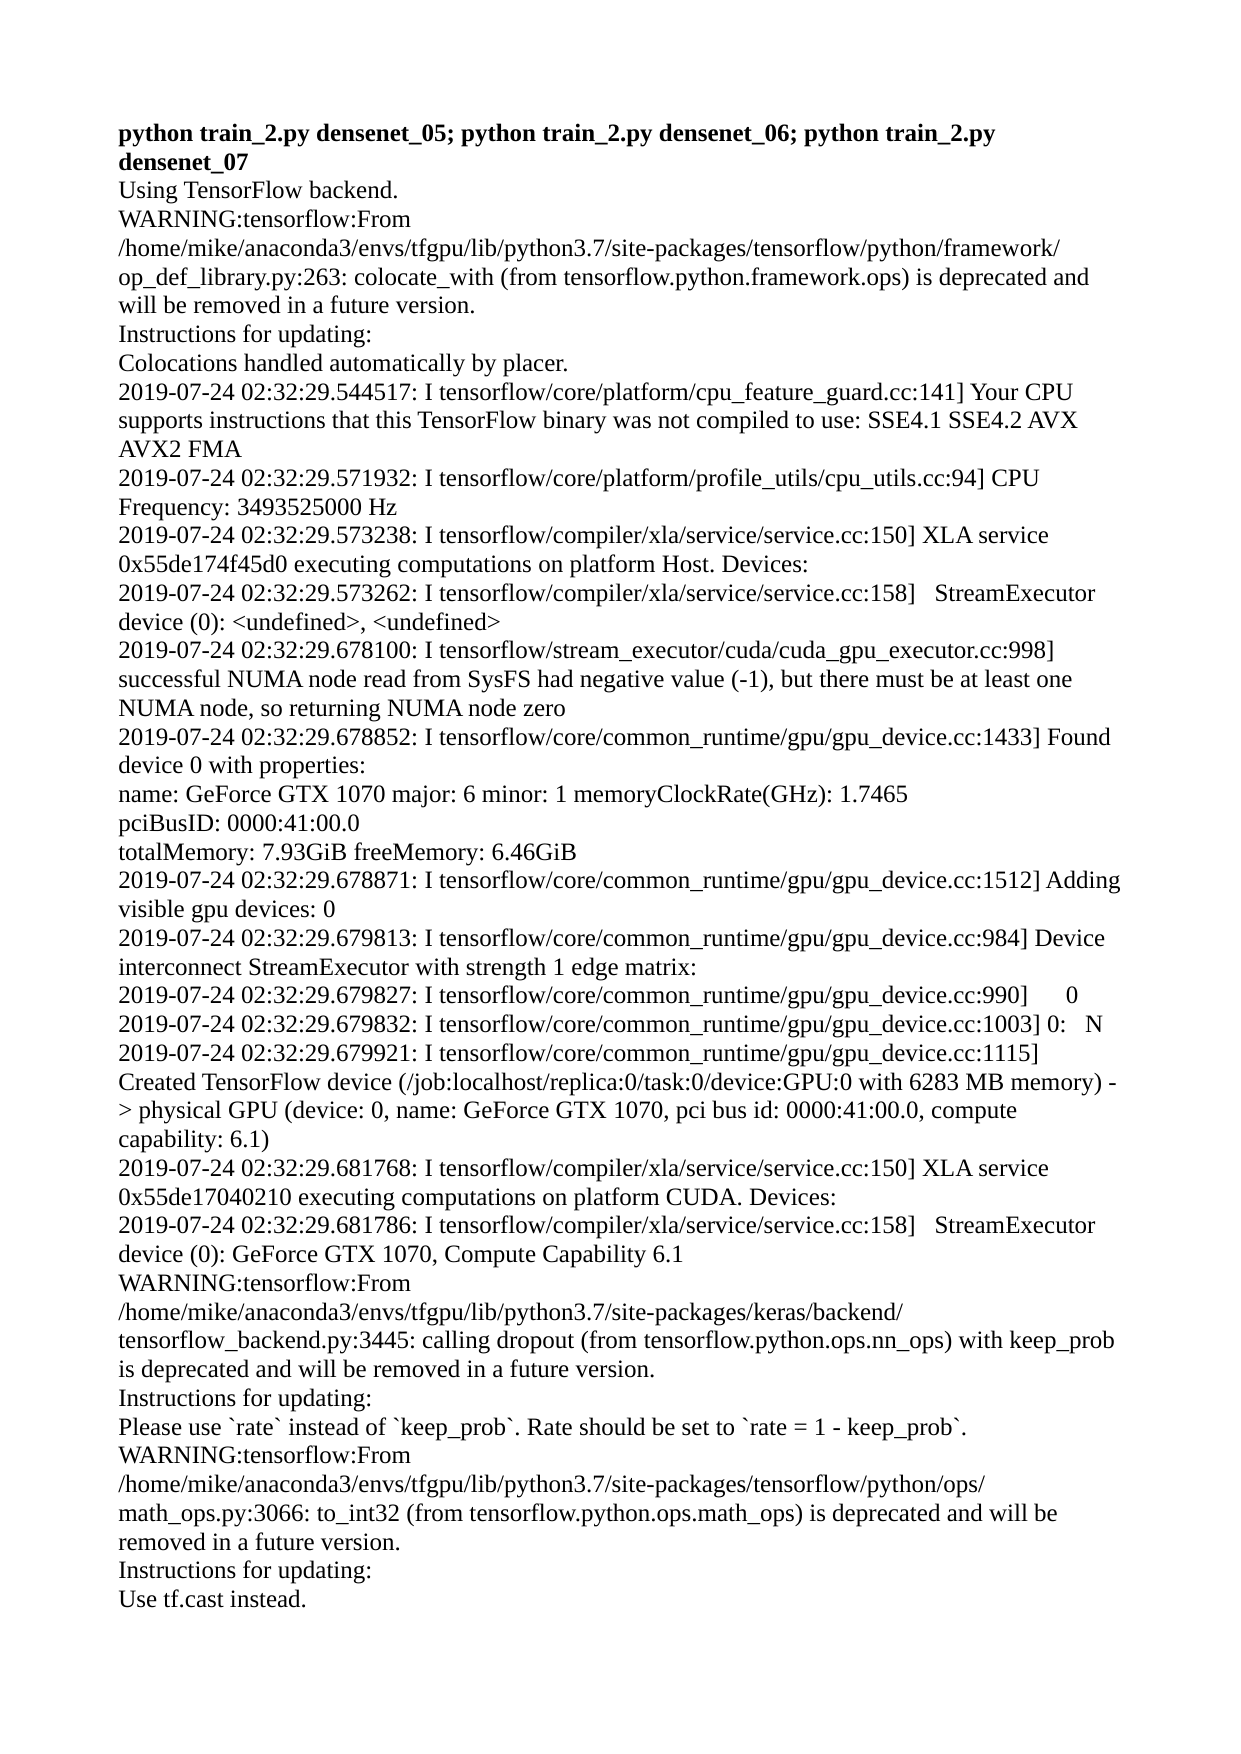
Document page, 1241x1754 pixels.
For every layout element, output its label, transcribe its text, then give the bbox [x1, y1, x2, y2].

text 2019-07-24 02:32:29.544517: I tensorflow/core/platform/cpu_feature_guard.cc:141] Your CPU supports instructions that this TensorFlow binary was not compiled to use: SSE4.1 SSE4.2 AVX AVX2 FMA [118, 377, 1122, 463]
text 2019-07-24 02:32:29.679832: I tensorflow/core/common_runtime/gpu/gpu_device.cc:1003] 0: N [118, 1009, 1122, 1038]
text 2019-07-24 02:32:29.679813: I tensorflow/core/common_runtime/gpu/gpu_device.cc:984] Device interconnect StreamExecutor with strength 1 edge matrix: [118, 923, 1122, 981]
text 2019-07-24 02:32:29.681786: I tensorflow/compiler/xla/service/service.cc:158] StreamExecutor device (0): GeForce GTX 1070, Compute Capability 6.1 [118, 1211, 1122, 1268]
text Instructions for updating: [118, 319, 1122, 348]
text pciBusID: 0000:41:00.0 [118, 808, 1122, 837]
text python train_2.py densenet_05; python train_2.py densenet_06; python train_2.py densenet_07 [118, 118, 1122, 176]
text Instructions for updating: [118, 1556, 1122, 1584]
text Use tf.cast instead. [118, 1584, 1122, 1613]
text 2019-07-24 02:32:29.679921: I tensorflow/core/common_runtime/gpu/gpu_device.cc:1115] Created TensorFlow device (/job:localhost/replica:0/task:0/device:GPU:0 with 6283 MB memory) -> physical GPU (device: 0, name: GeForce GTX 1070, pci bus id: 0000:41:00.0, compute capability: 6.1) [118, 1038, 1122, 1153]
text 2019-07-24 02:32:29.681768: I tensorflow/compiler/xla/service/service.cc:150] XLA service 0x55de17040210 executing computations on platform CUDA. Devices: [118, 1153, 1122, 1211]
text name: GeForce GTX 1070 major: 6 minor: 1 memoryClockRate(GHz): 1.7465 [118, 779, 1122, 808]
text WARNING:tensorflow:From /home/mike/anaconda3/envs/tfgpu/lib/python3.7/site-packages/tensorflow/python/ops/math_ops.py:3066: to_int32 (from tensorflow.python.ops.math_ops) is deprecated and will be removed in a future version. [118, 1441, 1122, 1556]
text 2019-07-24 02:32:29.679827: I tensorflow/core/common_runtime/gpu/gpu_device.cc:990] 0 [118, 981, 1122, 1009]
text Colocations handled automatically by placer. [118, 348, 1122, 377]
text WARNING:tensorflow:From /home/mike/anaconda3/envs/tfgpu/lib/python3.7/site-packages/tensorflow/python/framework/op_def_library.py:263: colocate_with (from tensorflow.python.framework.ops) is deprecated and will be removed in a future version. [118, 204, 1122, 319]
text 2019-07-24 02:32:29.678871: I tensorflow/core/common_runtime/gpu/gpu_device.cc:1512] Adding visible gpu devices: 0 [118, 866, 1122, 923]
text Instructions for updating: [118, 1383, 1122, 1412]
text 2019-07-24 02:32:29.571932: I tensorflow/core/platform/profile_utils/cpu_utils.cc:94] CPU Frequency: 3493525000 Hz [118, 463, 1122, 521]
text totalMemory: 7.93GiB freeMemory: 6.46GiB [118, 837, 1122, 866]
text 2019-07-24 02:32:29.678852: I tensorflow/core/common_runtime/gpu/gpu_device.cc:1433] Found device 0 with properties: [118, 722, 1122, 779]
text Using TensorFlow backend. [118, 176, 1122, 204]
text WARNING:tensorflow:From /home/mike/anaconda3/envs/tfgpu/lib/python3.7/site-packages/keras/backend/tensorflow_backend.py:3445: calling dropout (from tensorflow.python.ops.nn_ops) with keep_prob is deprecated and will be removed in a future version. [118, 1268, 1122, 1383]
text 2019-07-24 02:32:29.678100: I tensorflow/stream_executor/cuda/cuda_gpu_executor.cc:998] successful NUMA node read from SysFS had negative value (-1), but there must be at least one NUMA node, so returning NUMA node zero [118, 636, 1122, 722]
text Please use `rate` instead of `keep_prob`. Rate should be set to `rate = 1 - keep_prob`. [118, 1412, 1122, 1441]
text 2019-07-24 02:32:29.573238: I tensorflow/compiler/xla/service/service.cc:150] XLA service 0x55de174f45d0 executing computations on platform Host. Devices: [118, 521, 1122, 578]
text 2019-07-24 02:32:29.573262: I tensorflow/compiler/xla/service/service.cc:158] StreamExecutor device (0): <undefined>, <undefined> [118, 578, 1122, 636]
